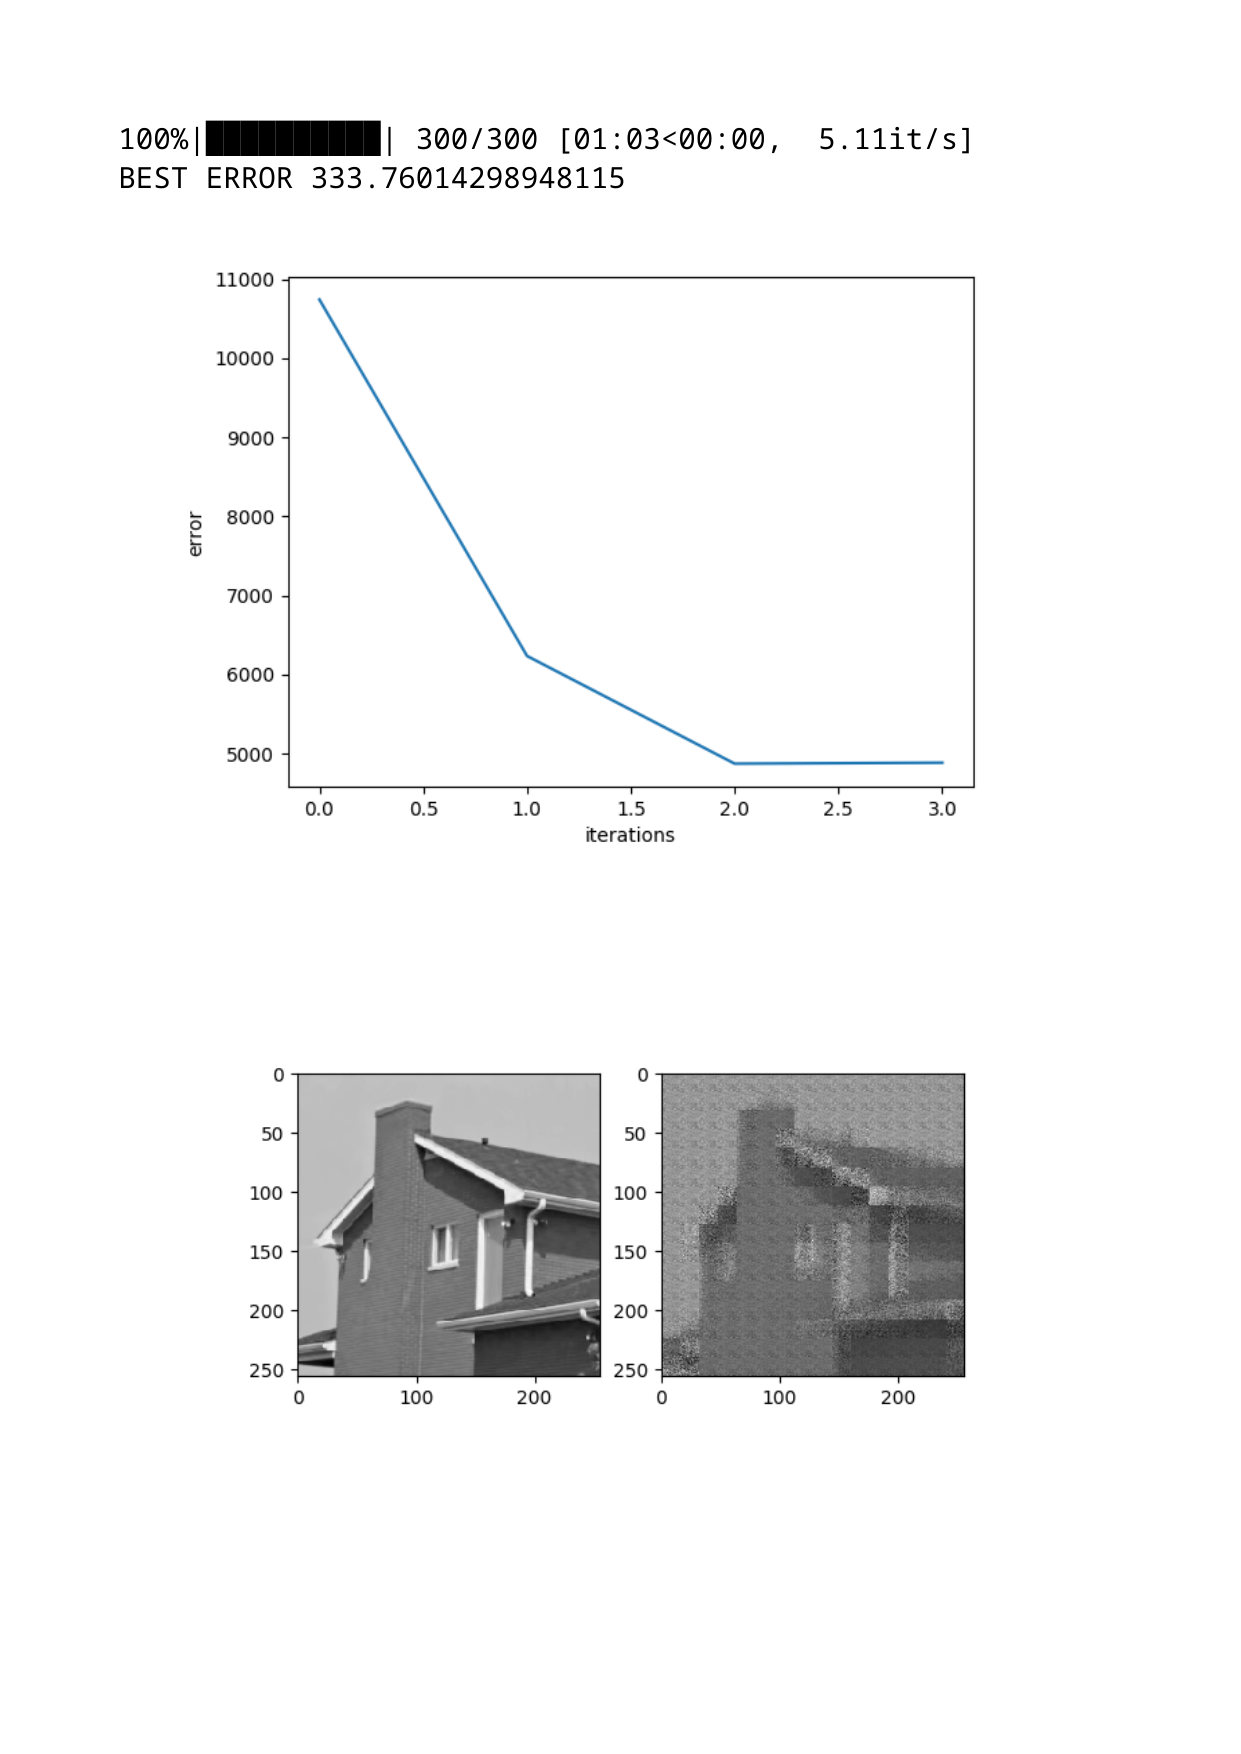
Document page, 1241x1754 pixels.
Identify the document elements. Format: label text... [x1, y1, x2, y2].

text 100%|██████████| 300/300 [01:03<00:00, 5.11it/s] [118, 118, 1122, 158]
picture [190, 899, 1050, 1544]
text BEST ERROR 333.76014298948115 [118, 158, 1122, 197]
picture [178, 197, 1062, 860]
